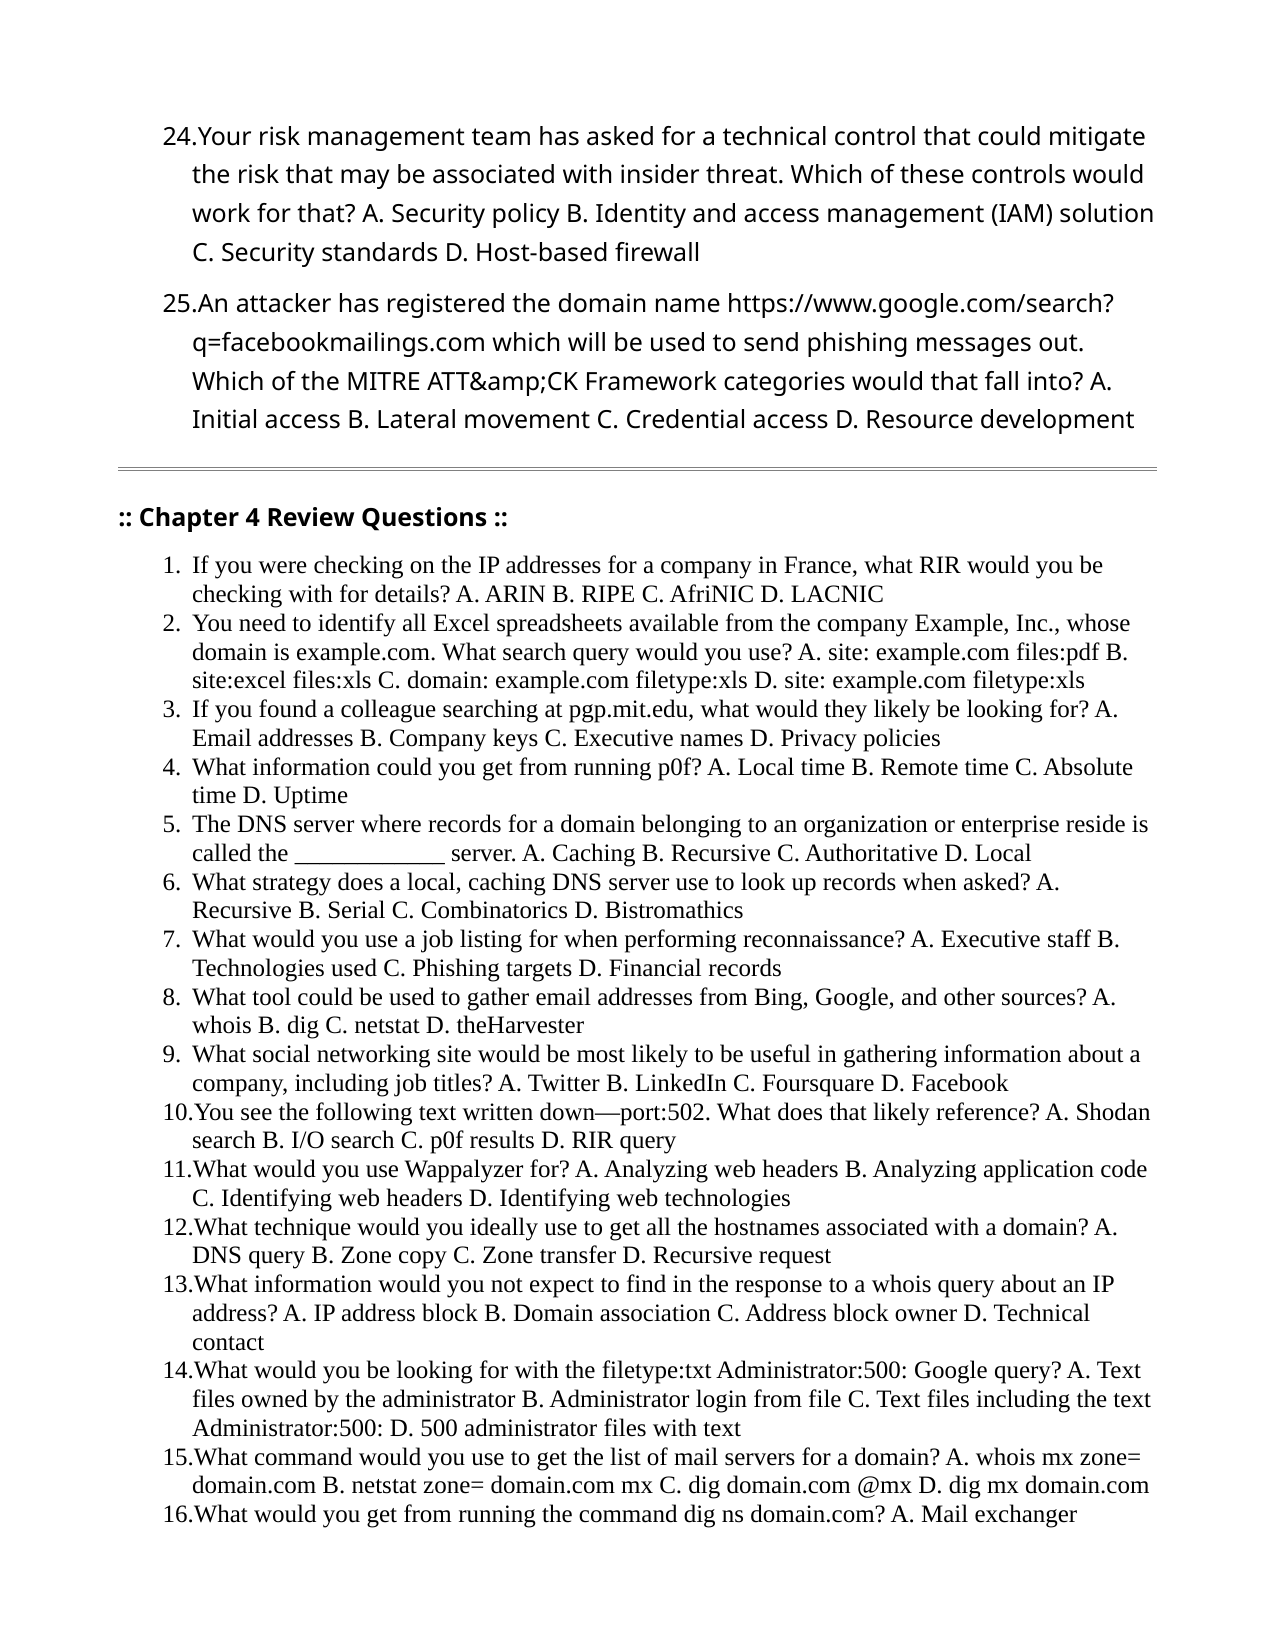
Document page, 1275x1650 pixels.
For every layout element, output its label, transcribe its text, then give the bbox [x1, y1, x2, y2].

list What command would you use to get the list of mail servers for a domain? A. whois mx zone= domain.com B. netstat zone= domain.com mx C. dig domain.com @mx D. dig mx domain.com [162, 1442, 1157, 1499]
list What information could you get from running p0f? A. Local time B. Remote time C. Absolute time D. Uptime [162, 752, 1157, 809]
list You see the following text written down—port:502. What does that likely reference? A. Shodan search B. I/O search C. p0f results D. RIR query [162, 1097, 1157, 1154]
list What would you be looking for with the filetype:txt Administrator:500: Google query? A. Text files owned by the administrator B. Administrator login from file C. Text files including the text Administrator:500: D. 500 administrator files with text [162, 1356, 1157, 1442]
list If you found a colleague searching at pgp.mit.edu, what would they likely be looking for? A. Email addresses B. Company keys C. Executive names D. Privacy policies [162, 694, 1157, 752]
list Your risk management team has asked for a technical control that could mitigate the risk that may be associated with insider threat. Which of these controls would work for that? A. Security policy B. Identity and access management (IAM) solution C. Security standards D. Host‐based firewall [162, 118, 1157, 268]
list An attacker has registered the domain name https://www.google.com/search?q=facebookmailings.com which will be used to send phishing messages out. Which of the MITRE ATT&amp;CK Framework categories would that fall into? A. Initial access B. Lateral movement C. Credential access D. Resource development [162, 286, 1157, 436]
list The DNS server where records for a domain belonging to an organization or enterprise reside is called the ____________ server. A. Caching B. Recursive C. Authoritative D. Local [162, 809, 1157, 867]
list You need to identify all Excel spreadsheets available from the company Example, Inc., whose domain is example.com. What search query would you use? A. site: example.com files:pdf B. site:excel files:xls C. domain: example.com filetype:xls D. site: example.com filetype:xls [162, 608, 1157, 694]
text :: Chapter 4 Review Questions :: [118, 499, 1157, 533]
list What would you get from running the command dig ns domain.com? A. Mail exchanger [162, 1499, 1157, 1528]
list What strategy does a local, caching DNS server use to look up records when asked? A. Recursive B. Serial C. Combinatorics D. Bistromathics [162, 867, 1157, 924]
list What would you use Wappalyzer for? A. Analyzing web headers B. Analyzing application code C. Identifying web headers D. Identifying web technologies [162, 1154, 1157, 1212]
list What would you use a job listing for when performing reconnaissance? A. Executive staff B. Technologies used C. Phishing targets D. Financial records [162, 924, 1157, 982]
list If you were checking on the IP addresses for a company in France, what RIR would you be checking with for details? A. ARIN B. RIPE C. AfriNIC D. LACNIC [162, 551, 1157, 608]
list What tool could be used to gather email addresses from Bing, Google, and other sources? A. whois B. dig C. netstat D. theHarvester [162, 982, 1157, 1039]
list What information would you not expect to find in the response to a whois query about an IP address? A. IP address block B. Domain association C. Address block owner D. Technical contact [162, 1269, 1157, 1356]
list What social networking site would be most likely to be useful in gathering information about a company, including job titles? A. Twitter B. LinkedIn C. Foursquare D. Facebook [162, 1039, 1157, 1097]
list What technique would you ideally use to get all the hostnames associated with a domain? A. DNS query B. Zone copy C. Zone transfer D. Recursive request [162, 1212, 1157, 1269]
